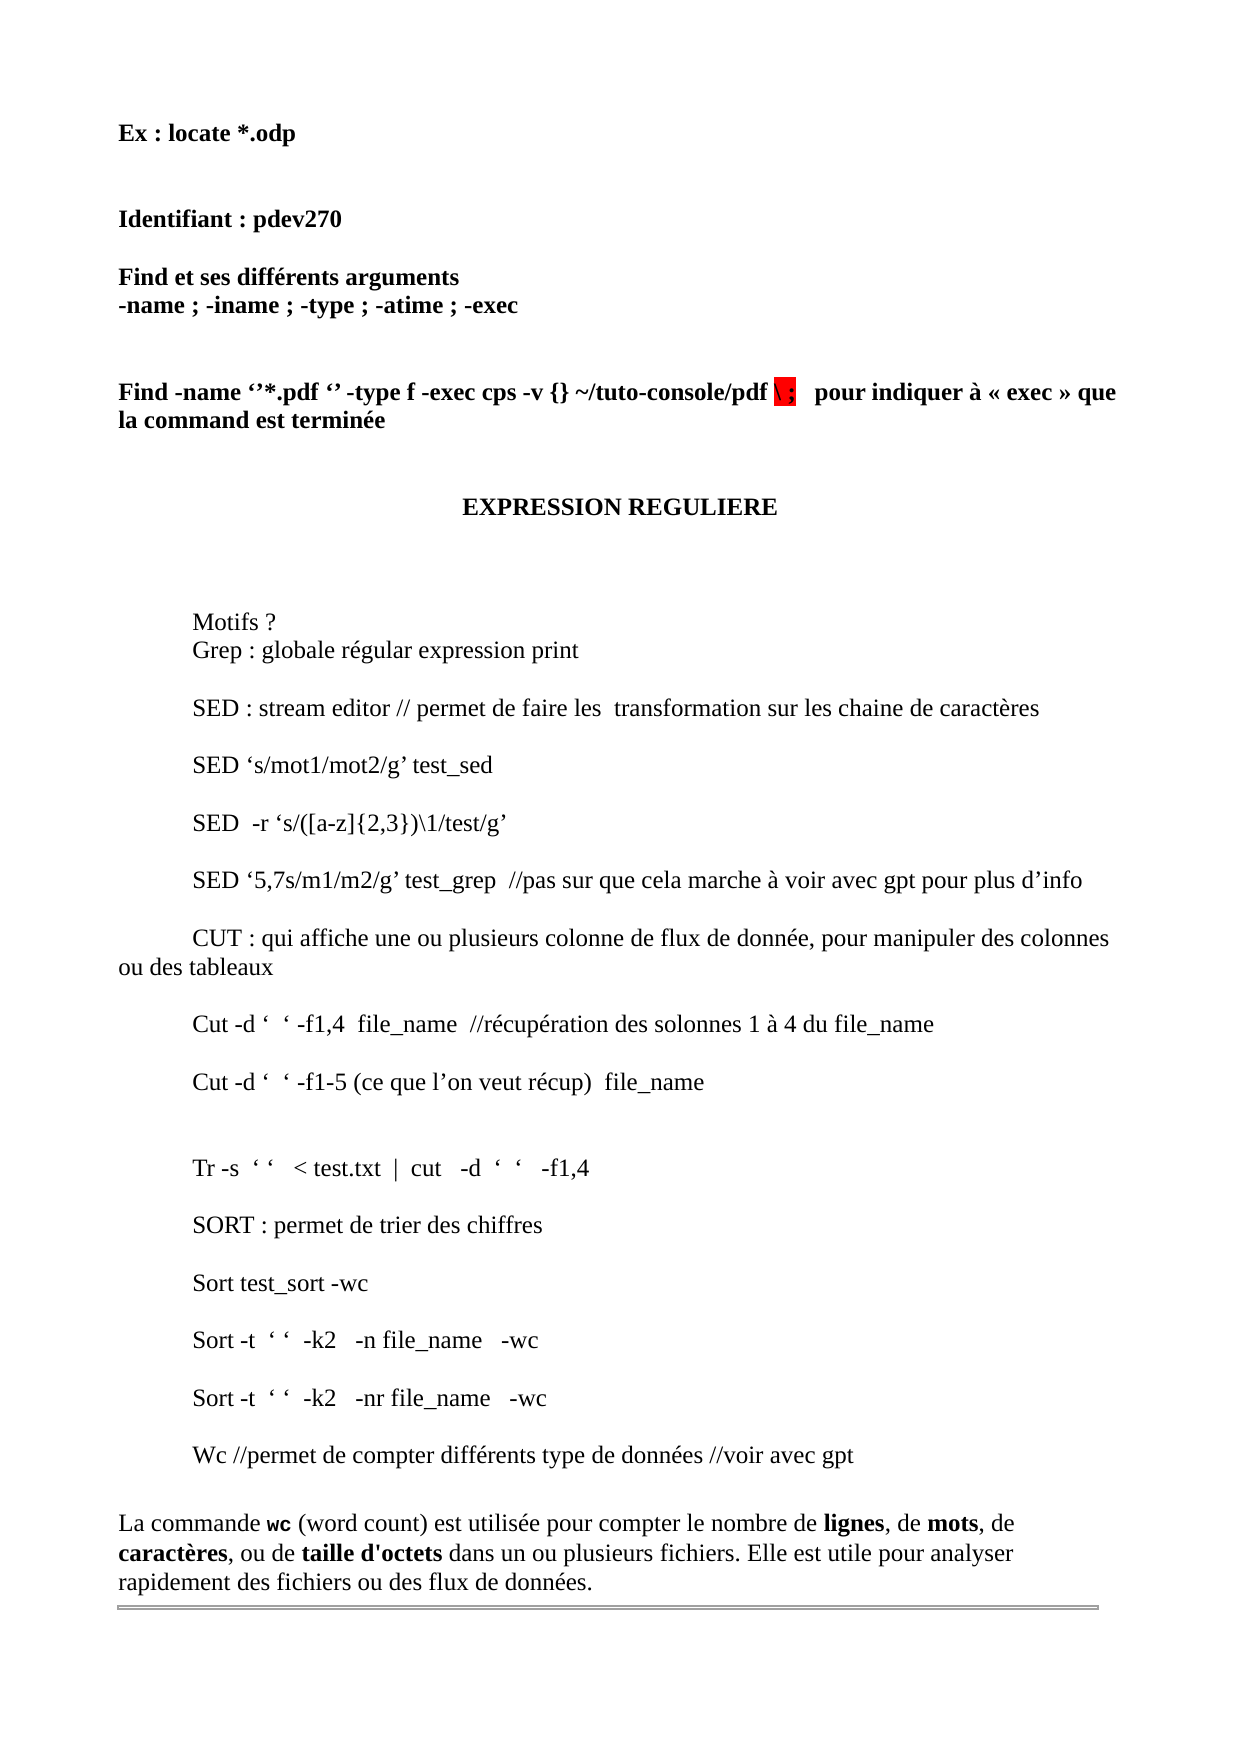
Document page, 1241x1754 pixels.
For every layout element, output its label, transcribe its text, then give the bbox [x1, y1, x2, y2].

text Grep : globale régular expression print [118, 636, 1122, 664]
text Find et ses différents arguments [118, 262, 1122, 291]
text Find -name ‘’*.pdf ‘’ -type f -exec cps -v {} ~/tuto-console/pdf \ ; pour indiquer à « exec » que la command est terminée [118, 377, 1122, 434]
text La commande wc (word count) est utilisée pour compter le nombre de lignes, de mots, de caractères, ou de taille d'octets dans un ou plusieurs fichiers. Elle est utile pour analyser rapidement des fichiers ou des flux de données. [118, 1508, 1122, 1596]
text SED ‘5,7s/m1/m2/g’ test_grep //pas sur que cela marche à voir avec gpt pour plus d’info [118, 866, 1122, 894]
text -name ; -iname ; -type ; -atime ; -exec [118, 291, 1122, 319]
text SED -r ‘s/([a-z]{2,3})\1/test/g’ [118, 808, 1122, 837]
text CUT : qui affiche une ou plusieurs colonne de flux de donnée, pour manipuler des colonnes ou des tableaux [118, 923, 1122, 981]
text Motifs ? [118, 607, 1122, 636]
text SORT : permet de trier des chiffres [118, 1211, 1122, 1239]
text Sort test_sort -wc [118, 1268, 1122, 1297]
text Cut -d ‘ ‘ -f1,4 file_name //récupération des solonnes 1 à 4 du file_name [118, 1009, 1122, 1038]
text EXPRESSION REGULIERE [118, 492, 1122, 521]
text SED ‘s/mot1/mot2/g’ test_sed [118, 751, 1122, 779]
text SED : stream editor // permet de faire les transformation sur les chaine de caractères [118, 693, 1122, 722]
text Sort -t ‘ ‘ -k2 -nr file_name -wc [118, 1383, 1122, 1412]
text Tr -s ‘ ‘ < test.txt | cut -d ‘ ‘ -f1,4 [118, 1153, 1122, 1182]
text Wc //permet de compter différents type de données //voir avec gpt [118, 1441, 1122, 1469]
text Identifiant : pdev270 [118, 204, 1122, 233]
text Sort -t ‘ ‘ -k2 -n file_name -wc [118, 1326, 1122, 1354]
text Cut -d ‘ ‘ -f1-5 (ce que l’on veut récup) file_name [118, 1067, 1122, 1096]
text Ex : locate *.odp [118, 118, 1122, 147]
